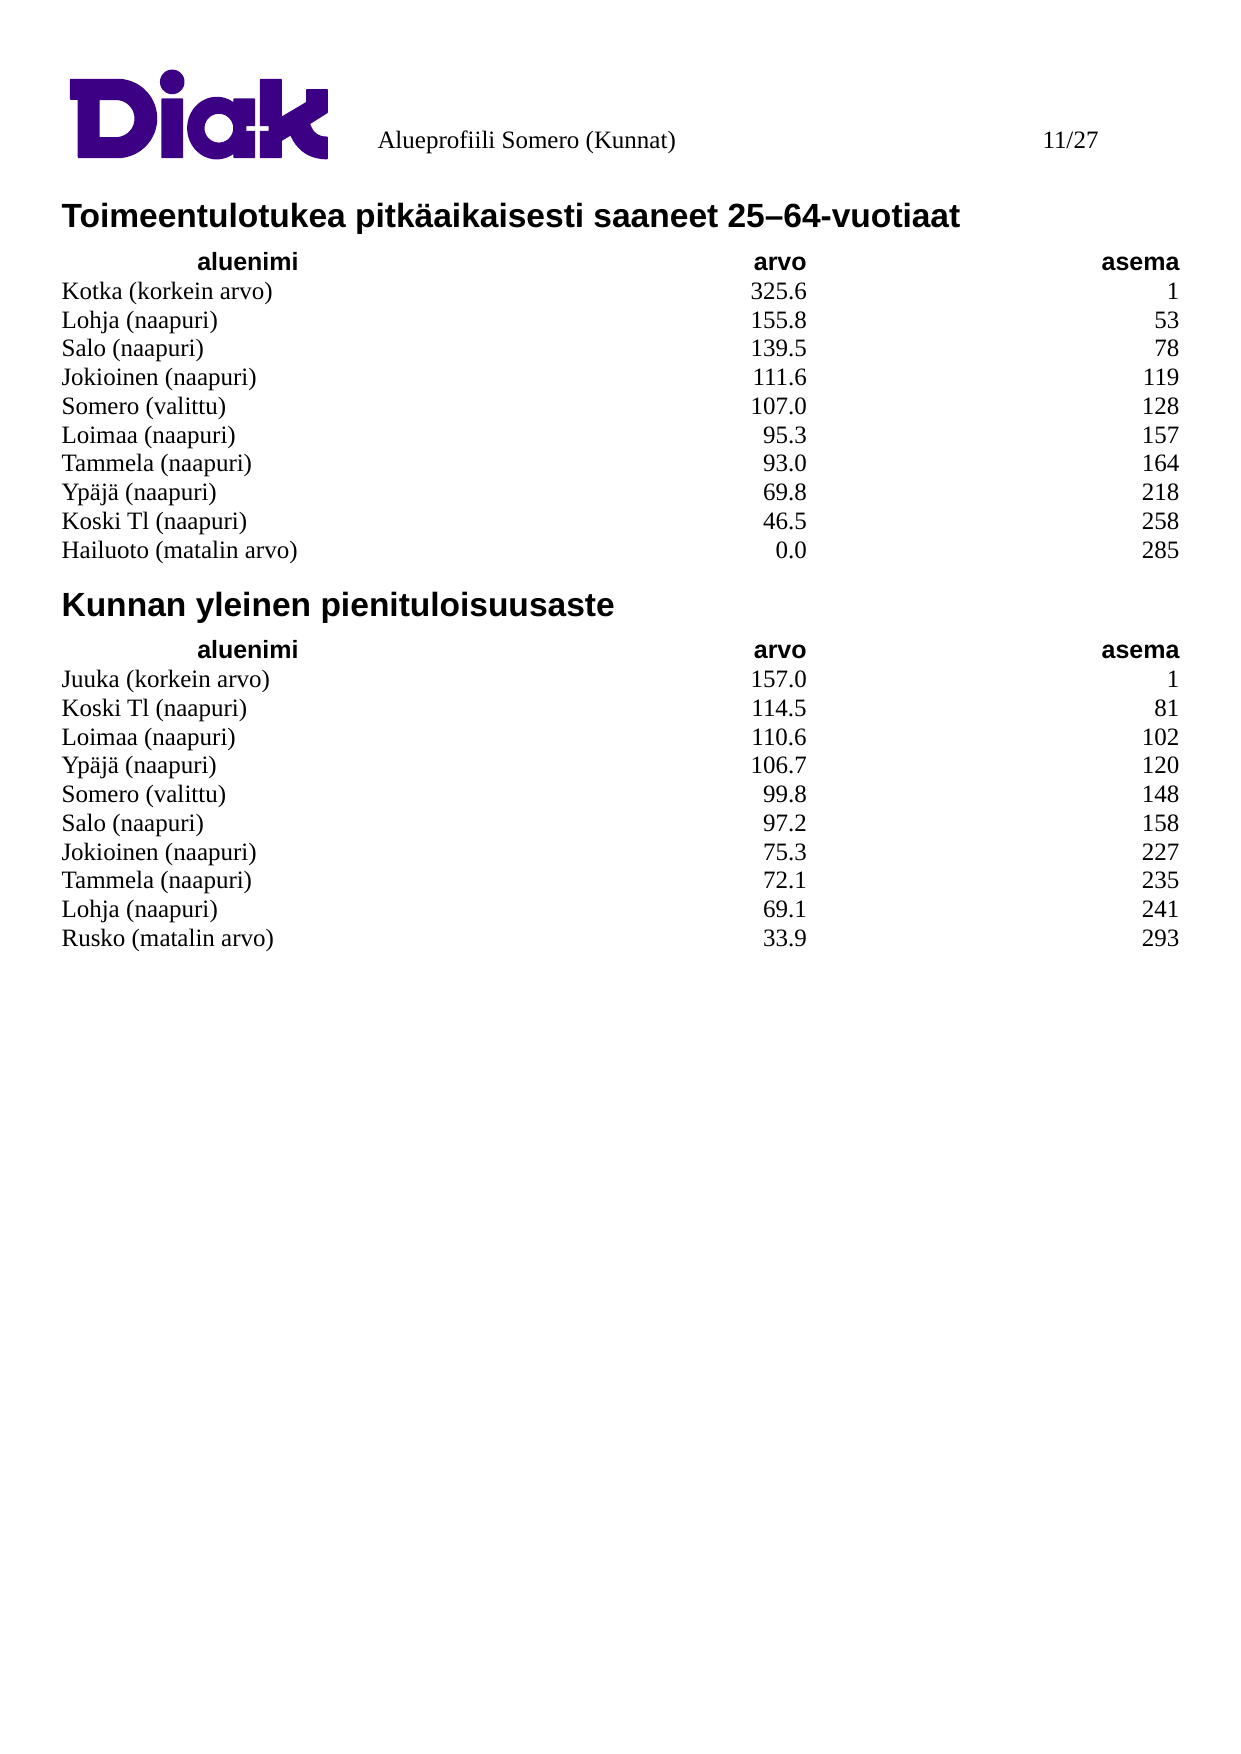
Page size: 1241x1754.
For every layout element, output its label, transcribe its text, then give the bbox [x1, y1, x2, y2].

table_cell Jokioinen (naapuri) [61, 362, 434, 391]
table_cell Koski Tl (naapuri) [61, 693, 434, 722]
table_cell 1 [806, 276, 1179, 305]
table_cell 93.0 [434, 449, 806, 477]
table_cell Jokioinen (naapuri) [61, 837, 434, 866]
table_header asema [806, 636, 1179, 664]
table_cell 119 [806, 362, 1179, 391]
table_cell Somero (valittu) [61, 779, 434, 808]
table_cell Koski Tl (naapuri) [61, 506, 434, 535]
table_cell Loimaa (naapuri) [61, 420, 434, 448]
table_cell 164 [806, 449, 1179, 477]
table_cell 227 [806, 837, 1179, 866]
table_cell 110.6 [434, 722, 806, 751]
table_header aluenimi [61, 636, 434, 664]
table_cell Ypäjä (naapuri) [61, 477, 434, 506]
table_cell 1 [806, 664, 1179, 693]
table_cell 258 [806, 506, 1179, 535]
table_header arvo [434, 247, 806, 276]
table_cell Tammela (naapuri) [61, 449, 434, 477]
table_cell 218 [806, 477, 1179, 506]
table_cell 69.8 [434, 477, 806, 506]
table_cell Salo (naapuri) [61, 808, 434, 837]
table_cell Somero (valittu) [61, 391, 434, 420]
table_cell Lohja (naapuri) [61, 305, 434, 333]
table_cell 81 [806, 693, 1179, 722]
subtitle Toimeentulotukea pitkäaikaisesti saaneet 25–64-vuotiaat [61, 196, 1179, 235]
table_header aluenimi [61, 247, 434, 276]
table_cell Hailuoto (matalin arvo) [61, 535, 434, 563]
table_cell 69.1 [434, 894, 806, 923]
table_cell Kotka (korkein arvo) [61, 276, 434, 305]
table_cell 157.0 [434, 664, 806, 693]
table_cell 325.6 [434, 276, 806, 305]
table_cell 158 [806, 808, 1179, 837]
table_cell Salo (naapuri) [61, 334, 434, 362]
table_cell 95.3 [434, 420, 806, 448]
table_cell 120 [806, 751, 1179, 779]
table_cell 0.0 [434, 535, 806, 563]
table_cell Rusko (matalin arvo) [61, 923, 434, 952]
table_cell 97.2 [434, 808, 806, 837]
table_cell Tammela (naapuri) [61, 866, 434, 894]
table_cell Juuka (korkein arvo) [61, 664, 434, 693]
table_cell 148 [806, 779, 1179, 808]
table_cell 235 [806, 866, 1179, 894]
table_cell 285 [806, 535, 1179, 563]
table_header arvo [434, 636, 806, 664]
table_cell 114.5 [434, 693, 806, 722]
table_cell 139.5 [434, 334, 806, 362]
table_cell 111.6 [434, 362, 806, 391]
table_cell Ypäjä (naapuri) [61, 751, 434, 779]
table_cell 46.5 [434, 506, 806, 535]
table_cell 106.7 [434, 751, 806, 779]
table_cell Lohja (naapuri) [61, 894, 434, 923]
table_cell 53 [806, 305, 1179, 333]
table_cell 75.3 [434, 837, 806, 866]
table_cell 241 [806, 894, 1179, 923]
table_cell 157 [806, 420, 1179, 448]
table_cell 128 [806, 391, 1179, 420]
table_cell 99.8 [434, 779, 806, 808]
table_cell 78 [806, 334, 1179, 362]
table_cell 155.8 [434, 305, 806, 333]
table_header asema [806, 247, 1179, 276]
table_cell 72.1 [434, 866, 806, 894]
table_cell 107.0 [434, 391, 806, 420]
table_cell 33.9 [434, 923, 806, 952]
subtitle Kunnan yleinen pienituloisuusaste [61, 584, 1179, 623]
table_cell Loimaa (naapuri) [61, 722, 434, 751]
table_cell 102 [806, 722, 1179, 751]
table_cell 293 [806, 923, 1179, 952]
